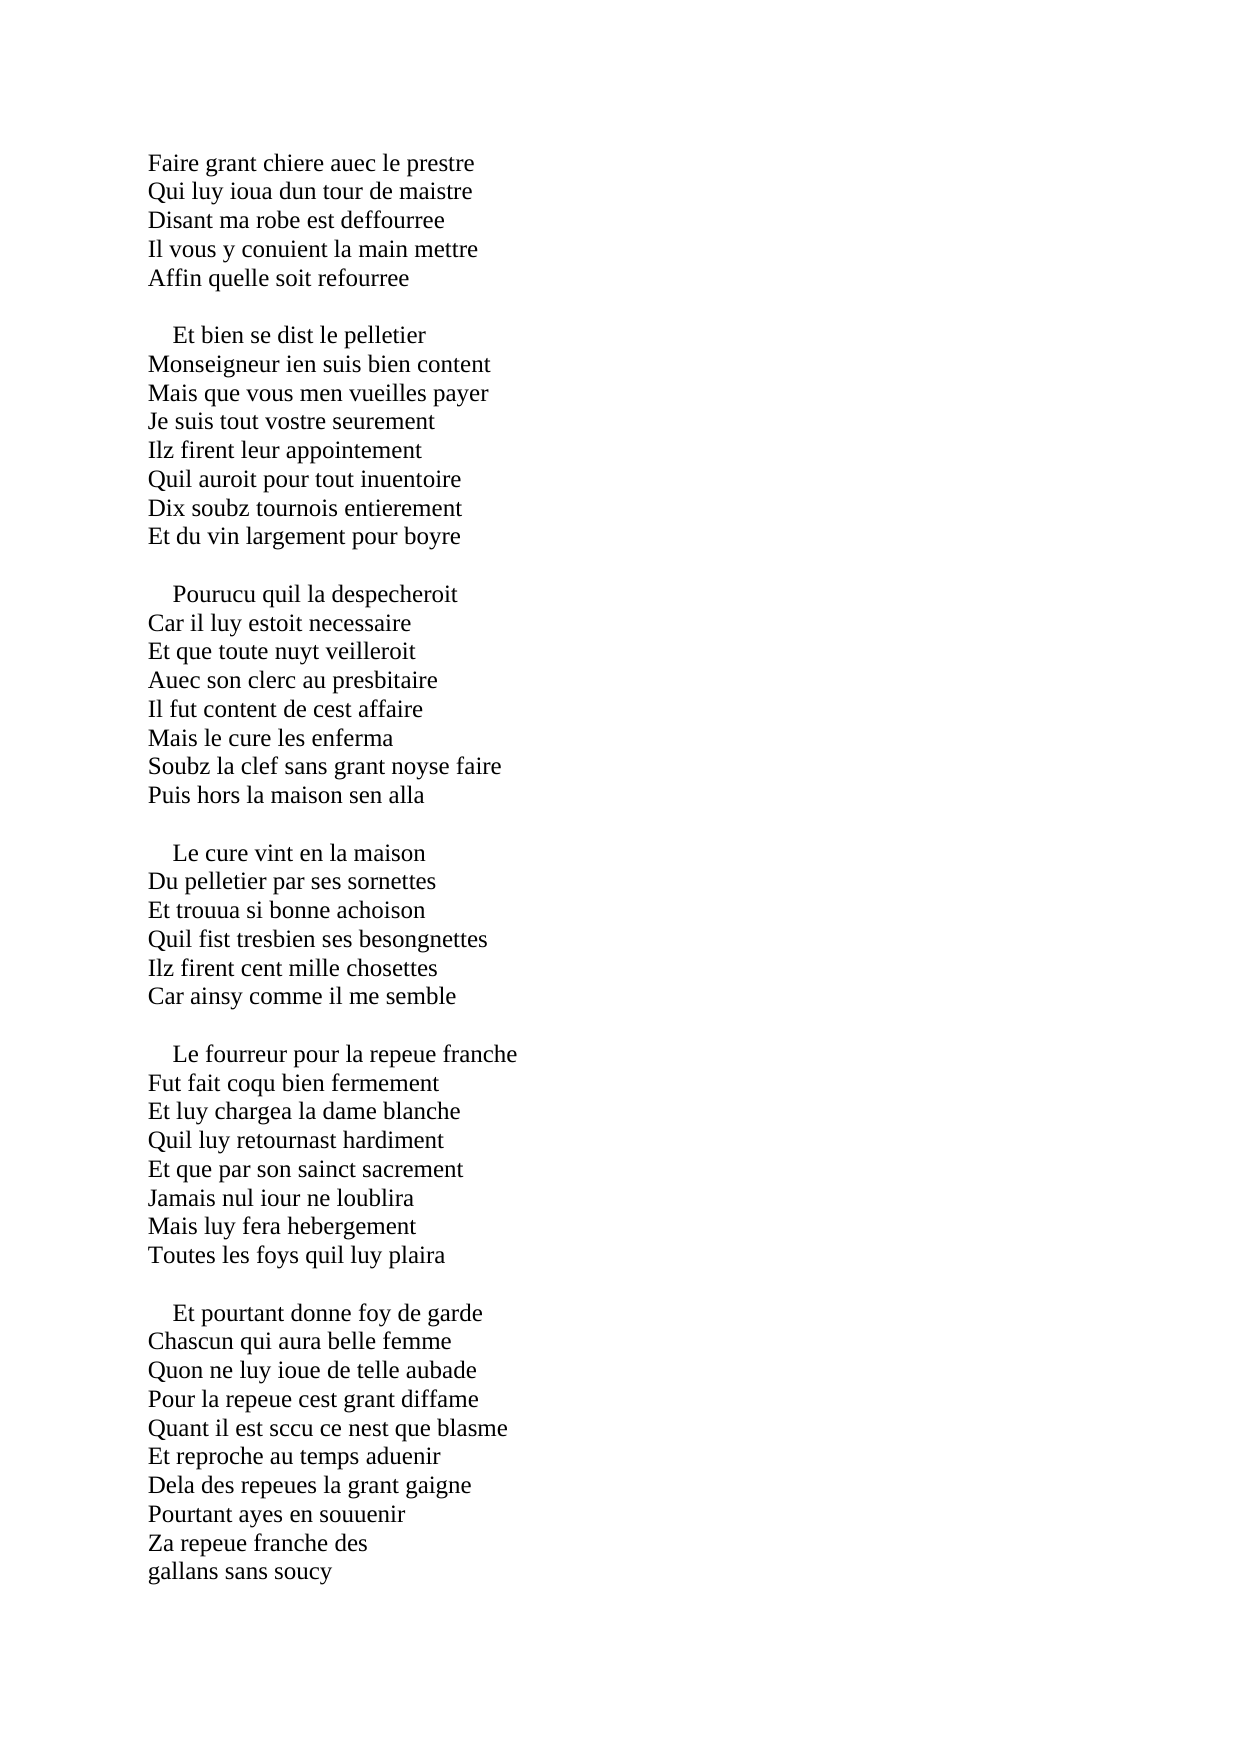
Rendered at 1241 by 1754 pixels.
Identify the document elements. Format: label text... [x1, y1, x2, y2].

text Faire grant chiere auec le prestre Qui luy ioua dun tour de maistre Disant ma robe est deffourree Il vous y conuient la main mettre Affin quelle soit refourree [148, 148, 1093, 291]
text Le fourreur pour la repeue franche Fut fait coqu bien fermement Et luy chargea la dame blanche Quil luy retournast hardiment Et que par son sainct sacrement Jamais nul iour ne loublira Mais luy fera hebergement Toutes les foys quil luy plaira [148, 1039, 1093, 1269]
text Le cure vint en la maison Du pelletier par ses sornettes Et trouua si bonne achoison Quil fist tresbien ses besongnettes Ilz firent cent mille chosettes Car ainsy comme il me semble [148, 838, 1093, 1010]
text Et bien se dist le pelletier Monseigneur ien suis bien content Mais que vous men vueilles payer Je suis tout vostre seurement Ilz firent leur appointement Quil auroit pour tout inuentoire Dix soubz tournois entierement Et du vin largement pour boyre [148, 320, 1093, 550]
text Pourucu quil la despecheroit Car il luy estoit necessaire Et que toute nuyt veilleroit Auec son clerc au presbitaire Il fut content de cest affaire Mais le cure les enferma Soubz la clef sans grant noyse faire Puis hors la maison sen alla [148, 579, 1093, 809]
text Et pourtant donne foy de garde Chascun qui aura belle femme Quon ne luy ioue de telle aubade Pour la repeue cest grant diffame Quant il est sccu ce nest que blasme Et reproche au temps aduenir Dela des repeues la grant gaigne Pourtant ayes en souuenir Za repeue franche des gallans sans soucy [148, 1298, 1093, 1585]
